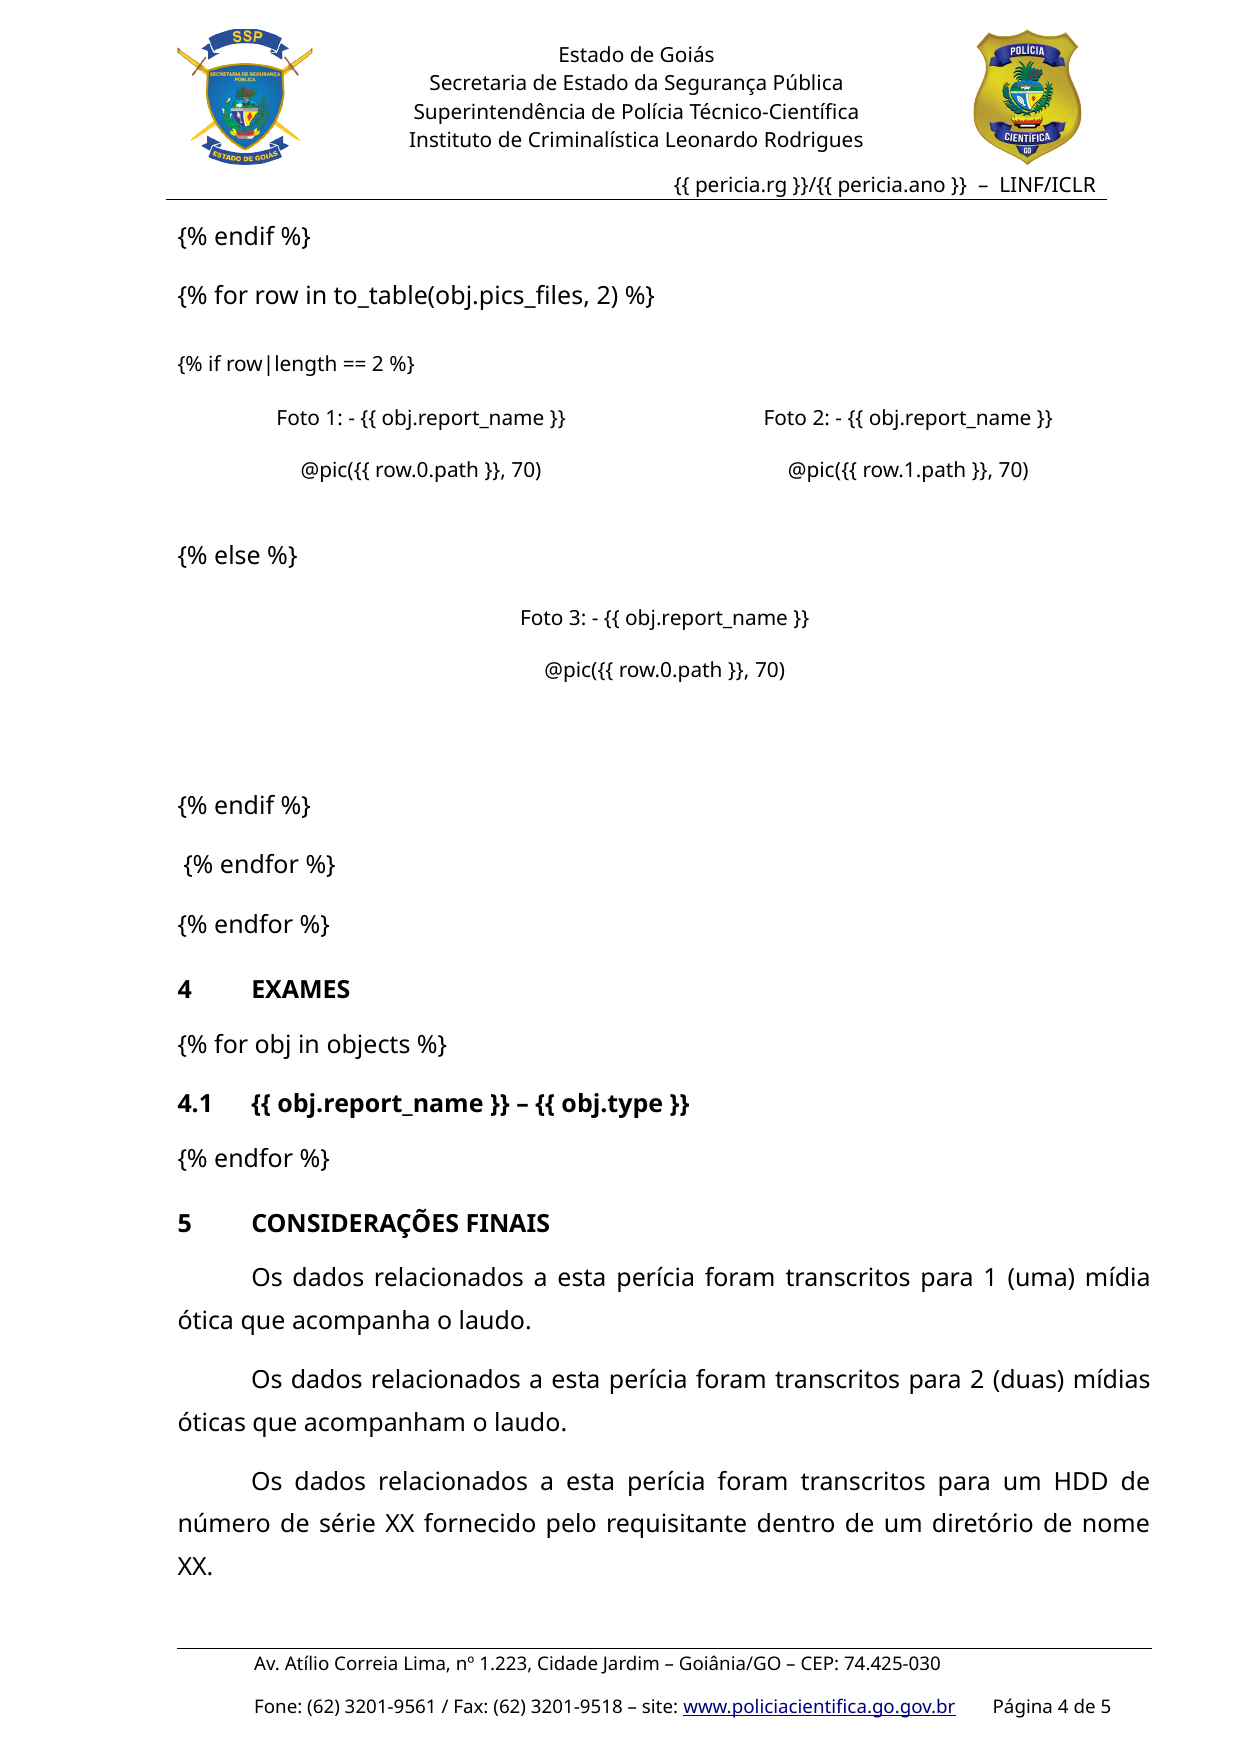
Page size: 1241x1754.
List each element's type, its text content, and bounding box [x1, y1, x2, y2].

text Os dados relacionados a esta perícia foram transcritos para 2 (duas) mídias óticas que acompanham o laudo. [177, 1362, 1152, 1438]
picture [973, 29, 1082, 165]
table_header Foto 2: - {{ obj.report_name }} @pic({{ row.1.path }}, 70) [664, 397, 1152, 538]
text {% endfor %} [177, 1140, 1152, 1174]
text {% for obj in objects %} [177, 1026, 1152, 1060]
subtitle {{ obj.report_name }} – {{ obj.type }} [177, 1085, 1152, 1119]
text Os dados relacionados a esta perícia foram transcritos para 1 (uma) mídia ótica que acompanha o laudo. [177, 1260, 1152, 1337]
table_header Foto 1: - {{ obj.report_name }} @pic({{ row.0.path }}, 70) [177, 397, 664, 538]
subtitle CONSIDERAÇÕES FINAIS [177, 1205, 1152, 1239]
text {% endif %} [177, 788, 1152, 822]
text {% else %} [177, 538, 1152, 572]
text {% if row|length == 2 %} [177, 349, 1152, 378]
text {% for row in to_table(obj.pics_files, 2) %} [177, 278, 1152, 312]
table_header Foto 3: - {{ obj.report_name }} @pic({{ row.0.path }}, 70) [177, 597, 1152, 729]
text {% endfor %} [177, 847, 1152, 881]
subtitle EXAMES [177, 971, 1152, 1005]
text {% endif %} [177, 218, 1152, 252]
picture [177, 29, 313, 165]
text {% endfor %} [177, 906, 1152, 940]
text Os dados relacionados a esta perícia foram transcritos para um HDD de número de série XX fornecido pelo requisitante dentro de um diretório de nome XX. [177, 1463, 1152, 1582]
